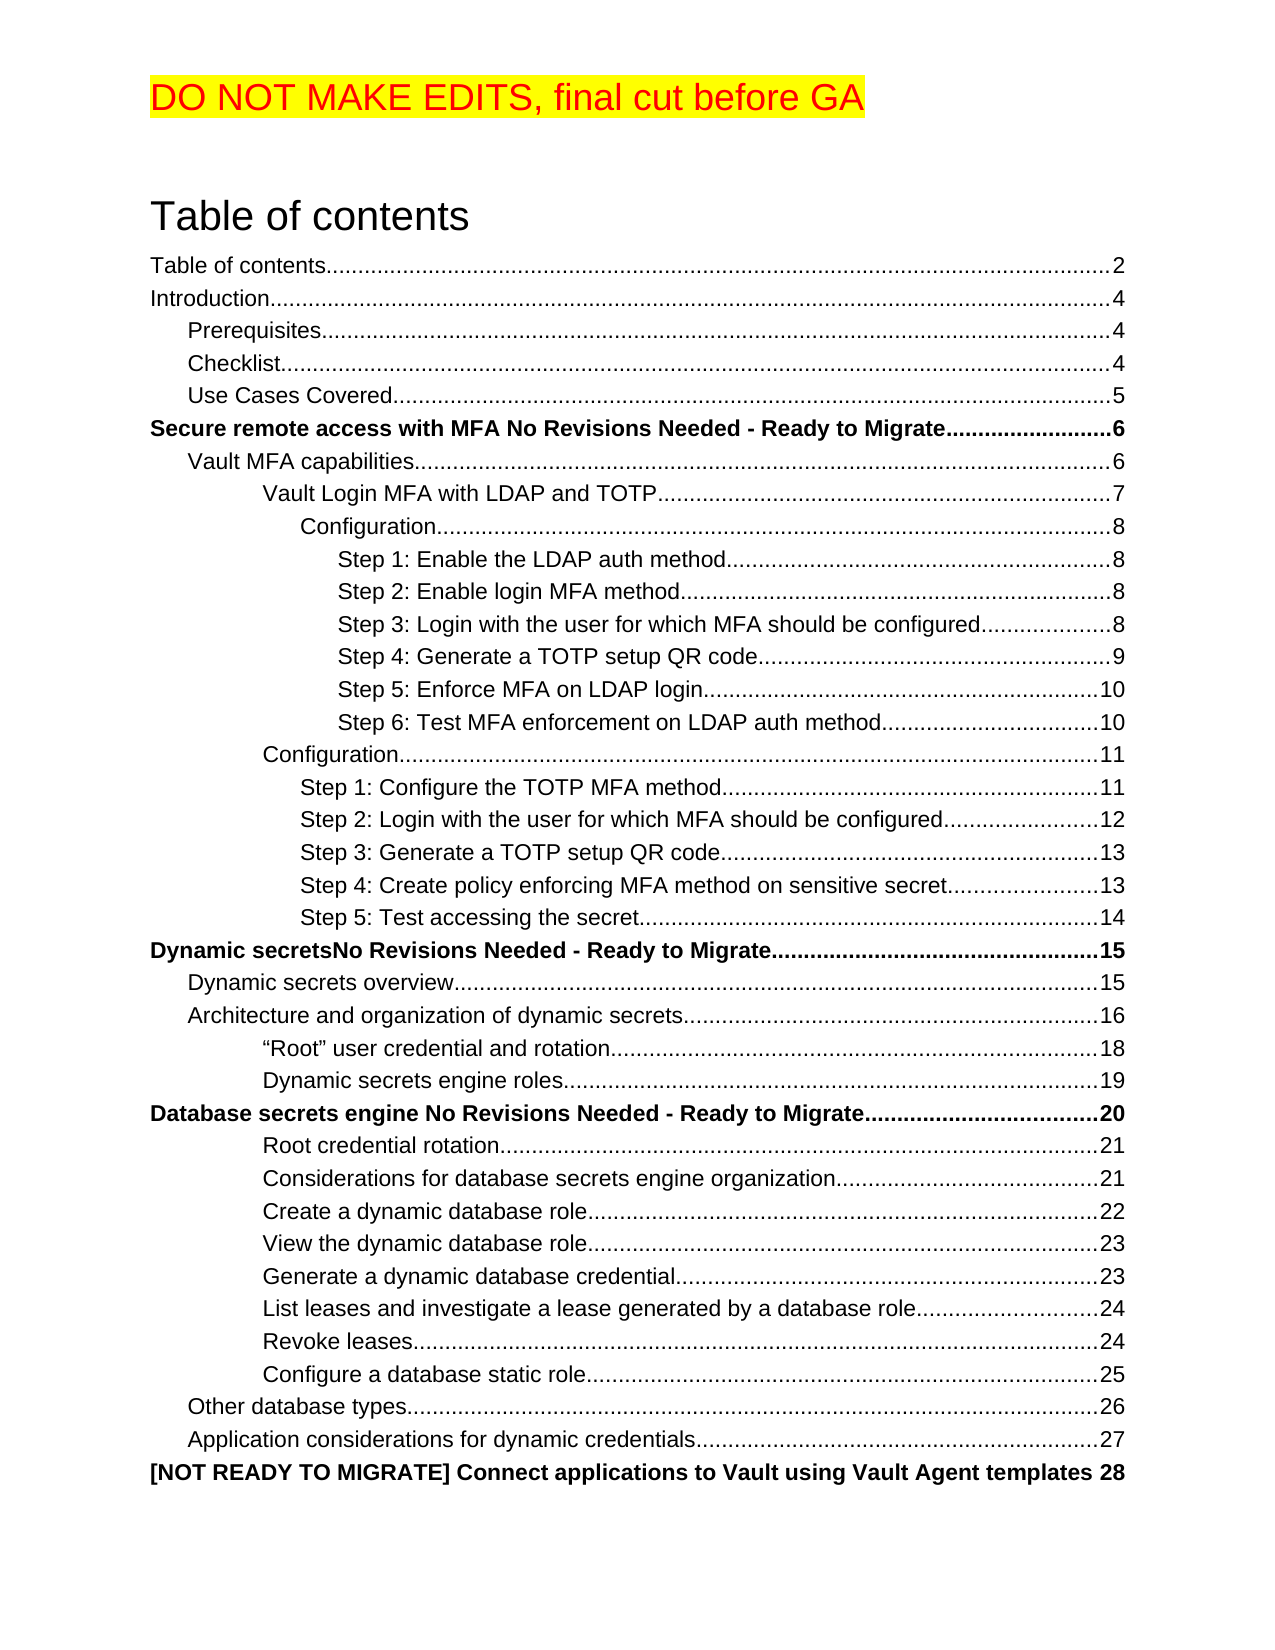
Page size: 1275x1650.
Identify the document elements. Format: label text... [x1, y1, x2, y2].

text Step 1: Enable the LDAP auth method 8 [337, 546, 1125, 572]
text Configure a database static role 25 [262, 1361, 1125, 1387]
text Dynamic secrets engine roles 19 [262, 1067, 1125, 1093]
text Step 3: Generate a TOTP setup QR code 13 [300, 839, 1125, 865]
text Dynamic secretsNo Revisions Needed - Ready to Migrate 15 [150, 937, 1125, 963]
text [NOT READY TO MIGRATE] Connect applications to Vault using Vault Agent templates 28 [150, 1458, 1125, 1485]
text Introduction 4 [150, 285, 1125, 311]
text Step 2: Enable login MFA method 8 [337, 578, 1125, 604]
text Revoke leases 24 [262, 1328, 1125, 1354]
text Considerations for database secrets engine organization 21 [262, 1165, 1125, 1191]
text Step 3: Login with the user for which MFA should be configured 8 [337, 611, 1125, 637]
text List leases and investigate a lease generated by a database role 24 [262, 1295, 1125, 1322]
text Step 4: Create policy enforcing MFA method on sensitive secret 13 [300, 872, 1125, 898]
text Vault Login MFA with LDAP and TOTP 7 [262, 480, 1125, 507]
text Other database types 26 [187, 1393, 1125, 1419]
text Prerequisites 4 [187, 317, 1125, 344]
text Configuration 8 [300, 513, 1125, 539]
text Step 5: Test accessing the secret 14 [300, 904, 1125, 931]
text Checklist 4 [187, 350, 1125, 376]
text “Root” user credential and rotation 18 [262, 1034, 1125, 1061]
text Step 4: Generate a TOTP setup QR code 9 [337, 643, 1125, 670]
text Database secrets engine No Revisions Needed - Ready to Migrate 20 [150, 1100, 1125, 1126]
text Step 2: Login with the user for which MFA should be configured 12 [300, 806, 1125, 833]
text Vault MFA capabilities 6 [187, 448, 1125, 474]
text Table of contents 2 [150, 252, 1125, 278]
text Step 1: Configure the TOTP MFA method 11 [300, 774, 1125, 800]
text Application considerations for dynamic credentials 27 [187, 1426, 1125, 1452]
text Generate a dynamic database credential 23 [262, 1263, 1125, 1289]
subtitle Table of contents [150, 192, 1125, 239]
text Use Cases Covered 5 [187, 382, 1125, 409]
text Configuration 11 [262, 741, 1125, 767]
text Step 5: Enforce MFA on LDAP login 10 [337, 676, 1125, 702]
text Dynamic secrets overview 15 [187, 969, 1125, 996]
text Root credential rotation 21 [262, 1132, 1125, 1159]
text View the dynamic database role 23 [262, 1230, 1125, 1257]
text Secure remote access with MFA No Revisions Needed - Ready to Migrate 6 [150, 415, 1125, 441]
text Create a dynamic database role 22 [262, 1198, 1125, 1224]
text Architecture and organization of dynamic secrets 16 [187, 1002, 1125, 1028]
text Step 6: Test MFA enforcement on LDAP auth method 10 [337, 708, 1125, 735]
